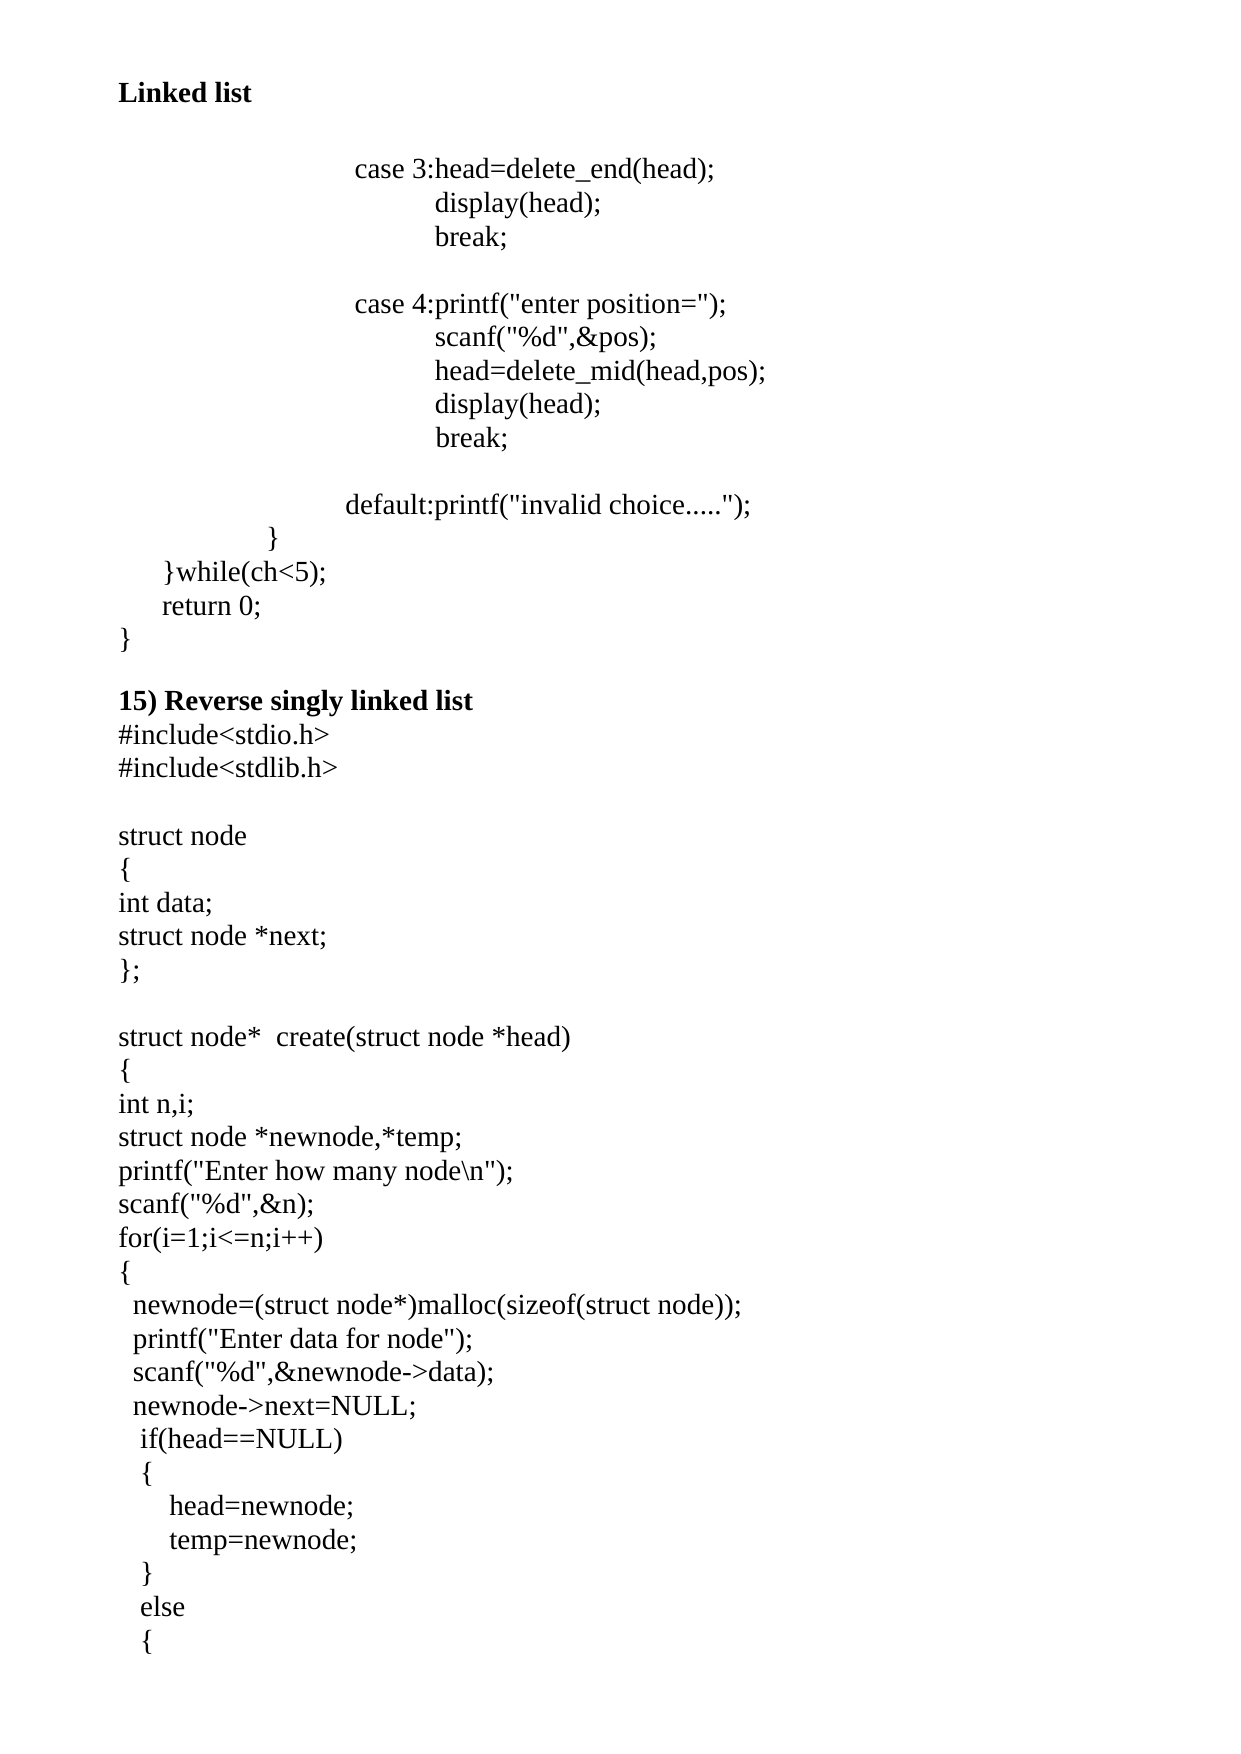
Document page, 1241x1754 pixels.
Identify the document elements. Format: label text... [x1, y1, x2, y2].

text { [118, 851, 1122, 885]
text struct node *next; [118, 918, 1122, 952]
text break; [118, 219, 1122, 252]
text } [118, 1556, 1122, 1589]
text break; [118, 420, 1122, 453]
text int data; [118, 885, 1122, 918]
text newnode->next=NULL; [118, 1388, 1122, 1421]
text #include<stdlib.h> [118, 751, 1122, 784]
text default:printf("invalid choice....."); [118, 487, 1122, 521]
text head=delete_mid(head,pos); [118, 353, 1122, 386]
text struct node* create(struct node *head) [118, 1019, 1122, 1052]
text struct node *newnode,*temp; [118, 1119, 1122, 1153]
text return 0; [118, 588, 1122, 621]
text } [118, 521, 1122, 554]
text printf("Enter how many node\n"); [118, 1153, 1122, 1187]
text { [118, 1455, 1122, 1488]
text scanf("%d",&n); [118, 1187, 1122, 1220]
text head=newnode; [118, 1488, 1122, 1522]
text }while(ch<5); [118, 554, 1122, 588]
text }; [118, 952, 1122, 985]
text scanf("%d",&newnode->data); [118, 1354, 1122, 1388]
text { [118, 1052, 1122, 1086]
text for(i=1;i<=n;i++) [118, 1220, 1122, 1254]
text int n,i; [118, 1086, 1122, 1119]
text { [118, 1623, 1122, 1656]
text newnode=(struct node*)malloc(sizeof(struct node)); [118, 1287, 1122, 1321]
text #include<stdio.h> [118, 717, 1122, 751]
text display(head); [118, 185, 1122, 219]
text case 4:printf("enter position="); [118, 286, 1122, 319]
text else [118, 1589, 1122, 1623]
text } [118, 621, 1122, 655]
text temp=newnode; [118, 1522, 1122, 1556]
text if(head==NULL) [118, 1421, 1122, 1455]
text 15) Reverse singly linked list [118, 683, 1122, 717]
text display(head); [118, 386, 1122, 420]
text { [118, 1254, 1122, 1287]
text case 3:head=delete_end(head); [118, 152, 1122, 185]
text scanf("%d",&pos); [118, 319, 1122, 353]
text struct node [118, 818, 1122, 851]
text printf("Enter data for node"); [118, 1321, 1122, 1354]
